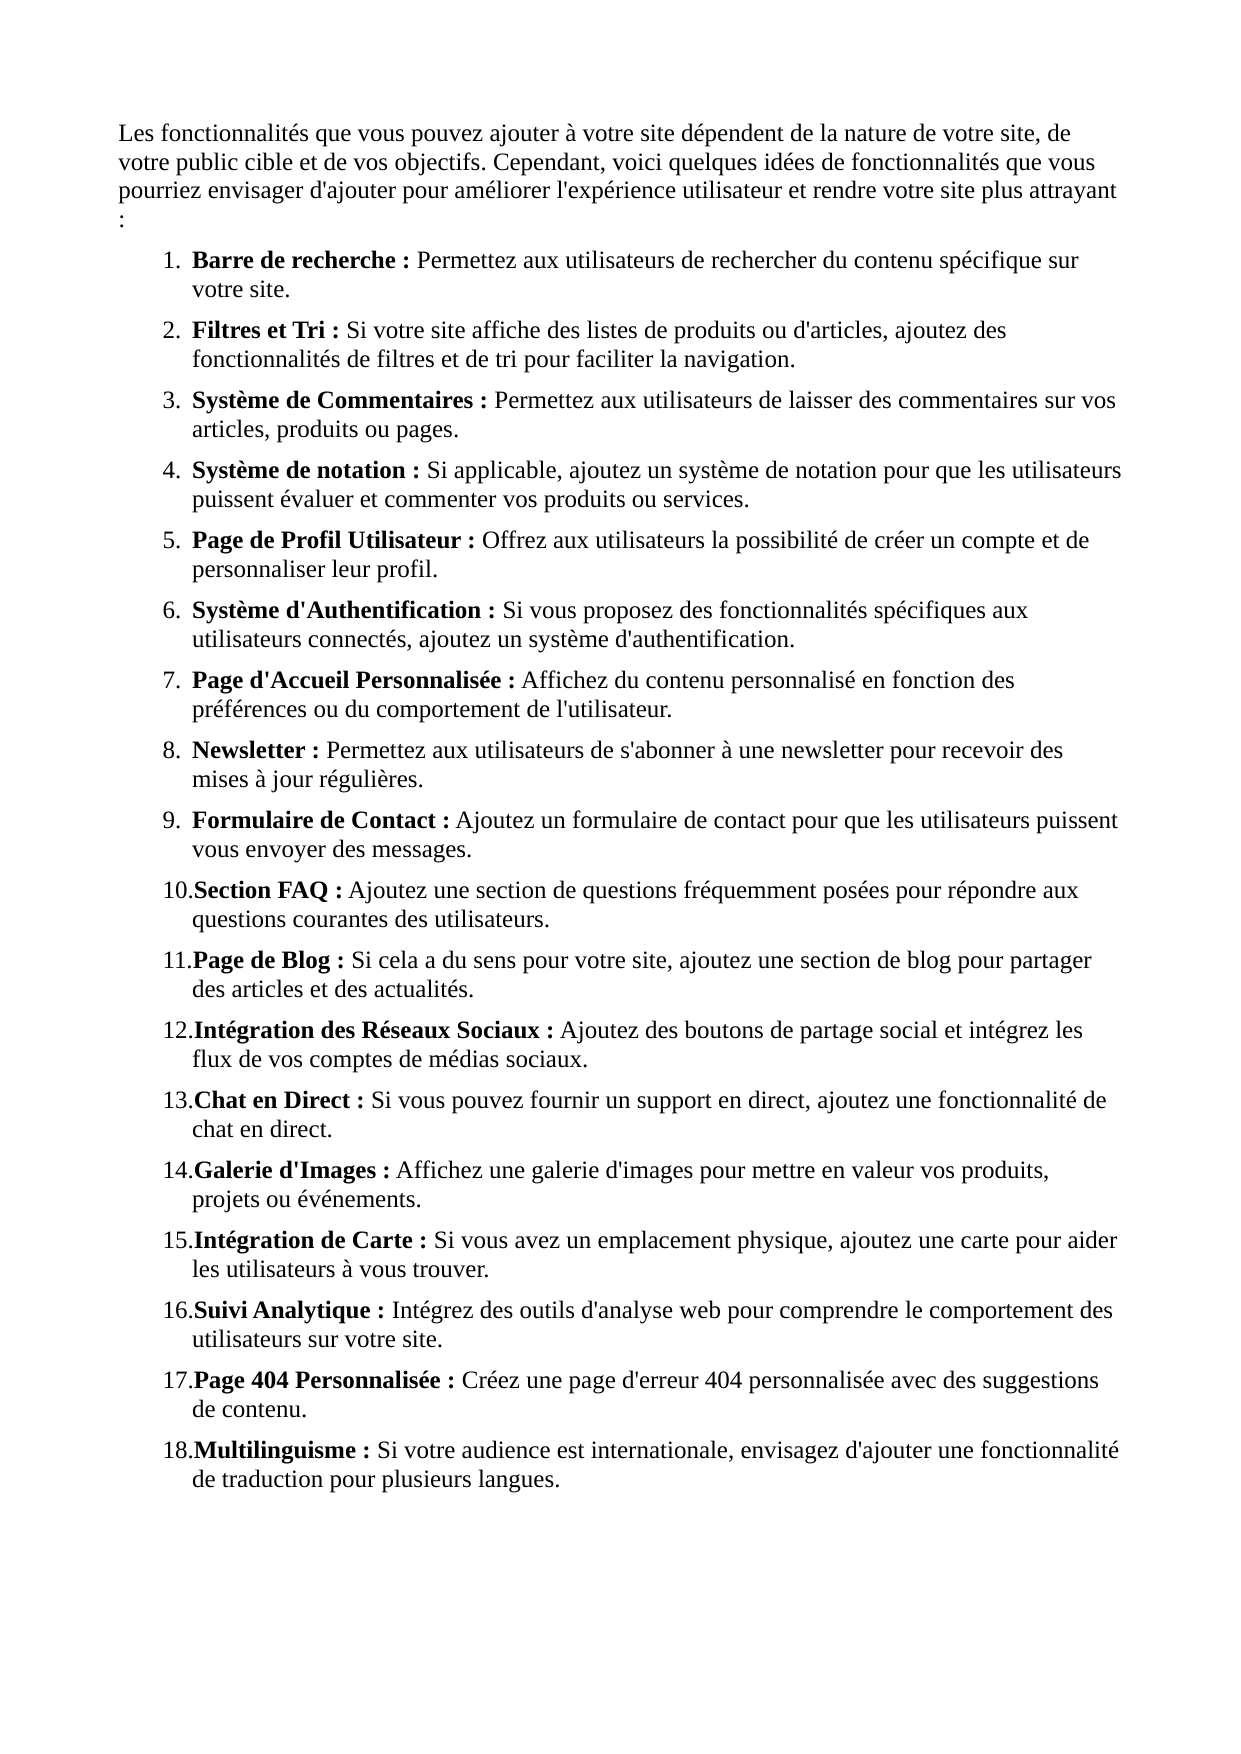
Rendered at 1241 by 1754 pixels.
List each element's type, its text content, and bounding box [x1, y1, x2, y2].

list Intégration des Réseaux Sociaux : Ajoutez des boutons de partage social et intégrez les flux de vos comptes de médias sociaux. [162, 1016, 1122, 1073]
list Intégration de Carte : Si vous avez un emplacement physique, ajoutez une carte pour aider les utilisateurs à vous trouver. [162, 1226, 1122, 1283]
list Formulaire de Contact : Ajoutez un formulaire de contact pour que les utilisateurs puissent vous envoyer des messages. [162, 806, 1122, 863]
list Système de Commentaires : Permettez aux utilisateurs de laisser des commentaires sur vos articles, produits ou pages. [162, 386, 1122, 443]
list Chat en Direct : Si vous pouvez fournir un support en direct, ajoutez une fonctionnalité de chat en direct. [162, 1086, 1122, 1143]
text Les fonctionnalités que vous pouvez ajouter à votre site dépendent de la nature de votre site, de votre public cible et de vos objectifs. Cependant, voici quelques idées de fonctionnalités que vous pourriez envisager d'ajouter pour améliorer l'expérience utilisateur et rendre votre site plus attrayant : [118, 118, 1122, 233]
list Page d'Accueil Personnalisée : Affichez du contenu personnalisé en fonction des préférences ou du comportement de l'utilisateur. [162, 666, 1122, 723]
list Filtres et Tri : Si votre site affiche des listes de produits ou d'articles, ajoutez des fonctionnalités de filtres et de tri pour faciliter la navigation. [162, 316, 1122, 373]
list Page 404 Personnalisée : Créez une page d'erreur 404 personnalisée avec des suggestions de contenu. [162, 1366, 1122, 1423]
list Multilinguisme : Si votre audience est internationale, envisagez d'ajouter une fonctionnalité de traduction pour plusieurs langues. [162, 1436, 1122, 1493]
list Page de Profil Utilisateur : Offrez aux utilisateurs la possibilité de créer un compte et de personnaliser leur profil. [162, 526, 1122, 583]
list Section FAQ : Ajoutez une section de questions fréquemment posées pour répondre aux questions courantes des utilisateurs. [162, 876, 1122, 933]
list Suivi Analytique : Intégrez des outils d'analyse web pour comprendre le comportement des utilisateurs sur votre site. [162, 1296, 1122, 1353]
list Barre de recherche : Permettez aux utilisateurs de rechercher du contenu spécifique sur votre site. [162, 246, 1122, 303]
list Page de Blog : Si cela a du sens pour votre site, ajoutez une section de blog pour partager des articles et des actualités. [162, 946, 1122, 1003]
list Système de notation : Si applicable, ajoutez un système de notation pour que les utilisateurs puissent évaluer et commenter vos produits ou services. [162, 456, 1122, 513]
list Système d'Authentification : Si vous proposez des fonctionnalités spécifiques aux utilisateurs connectés, ajoutez un système d'authentification. [162, 596, 1122, 653]
list Newsletter : Permettez aux utilisateurs de s'abonner à une newsletter pour recevoir des mises à jour régulières. [162, 736, 1122, 793]
list Galerie d'Images : Affichez une galerie d'images pour mettre en valeur vos produits, projets ou événements. [162, 1156, 1122, 1213]
